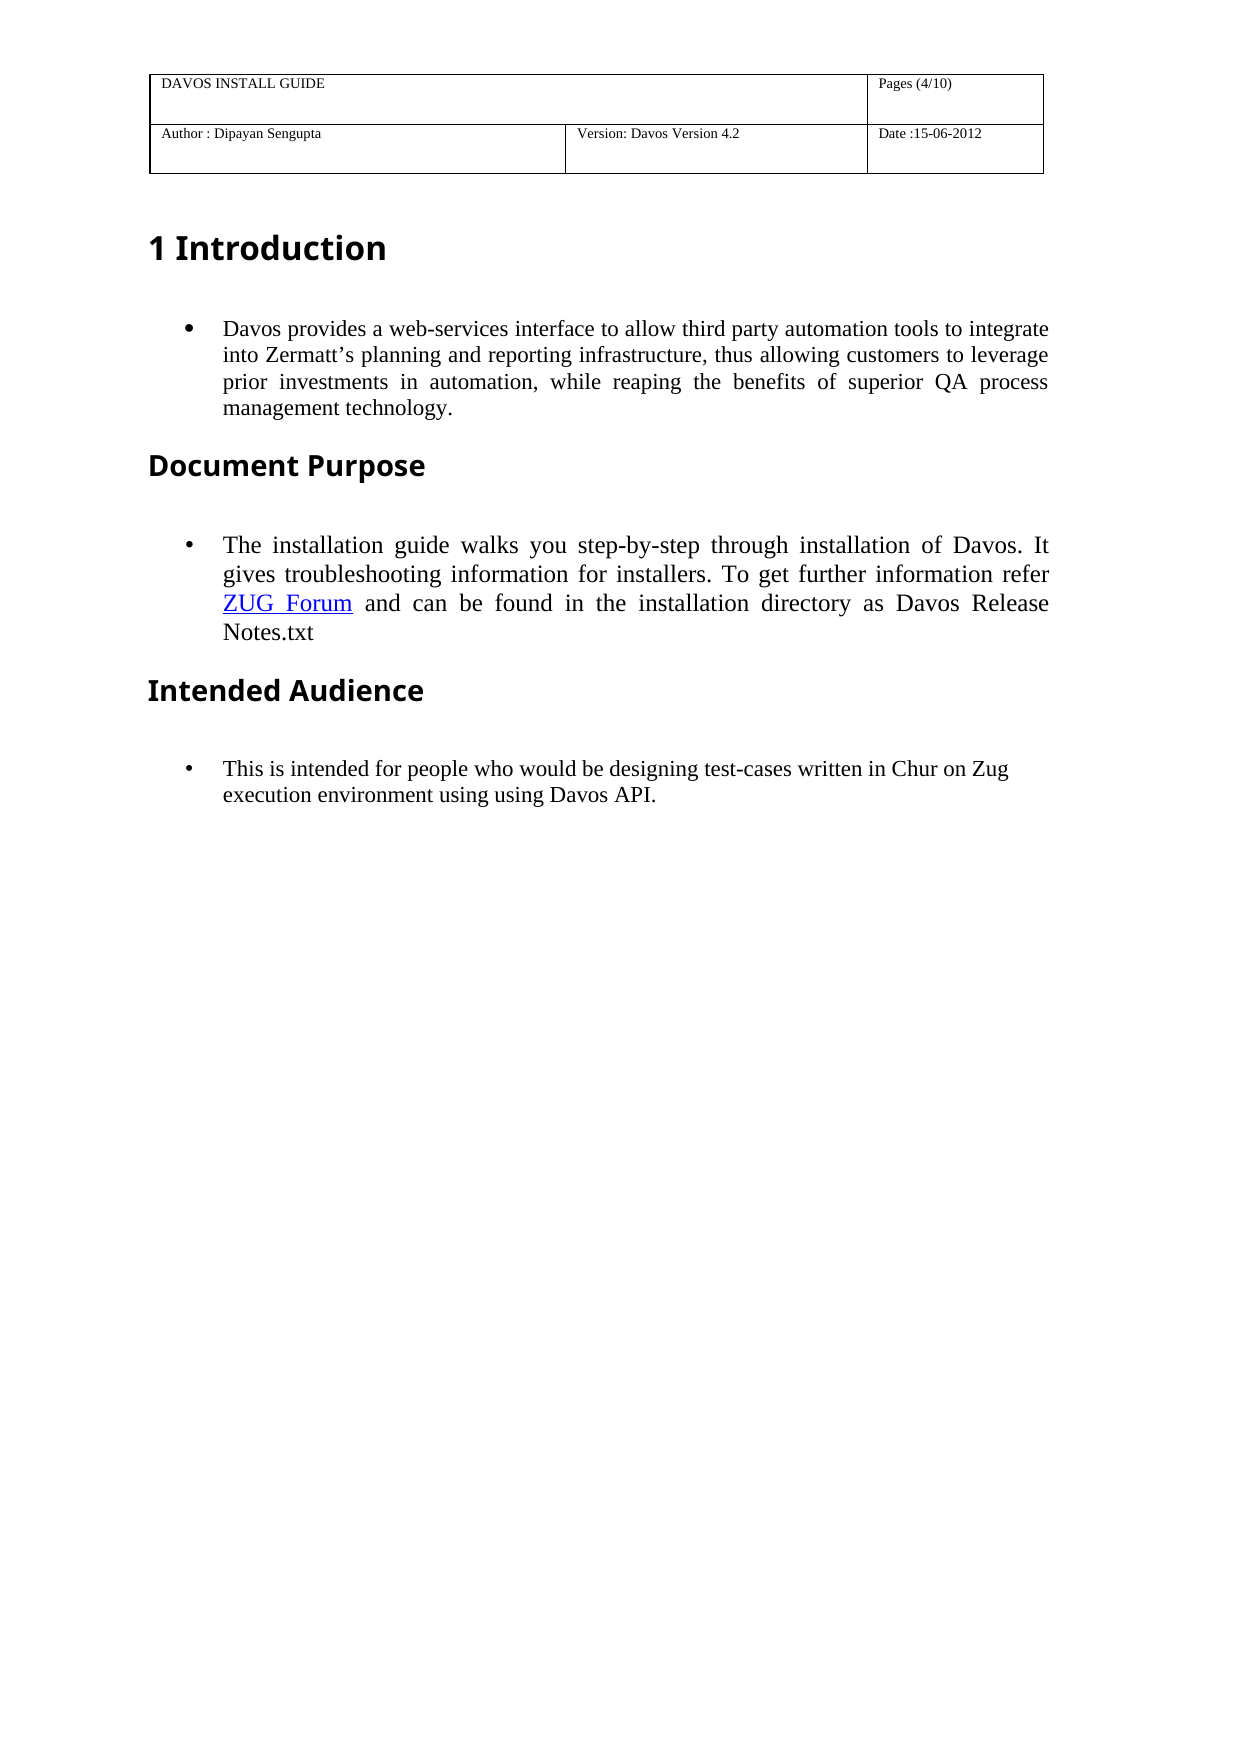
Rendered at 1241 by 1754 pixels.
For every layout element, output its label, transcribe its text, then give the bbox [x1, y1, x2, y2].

list The installation guide walks you step-by-step through installation of Davos. It gives troubleshooting information for installers. To get further information refer ZUG Forum and can be found in the installation directory as Davos Release Notes.txt [185, 530, 1050, 645]
list This is intended for people who would be designing test-cases written in Chur on Zug execution environment using using Davos API. [185, 755, 1050, 808]
list Davos provides a web-services interface to allow third party automation tools to integrate into Zermatt’s planning and reporting infrastructure, thus allowing customers to leverage prior investments in automation, while reaping the benefits of superior QA process management technology. [185, 315, 1050, 421]
subtitle Introduction [148, 224, 1050, 270]
subtitle Intended Audience [148, 670, 1050, 710]
subtitle Document Purpose [148, 446, 1050, 485]
